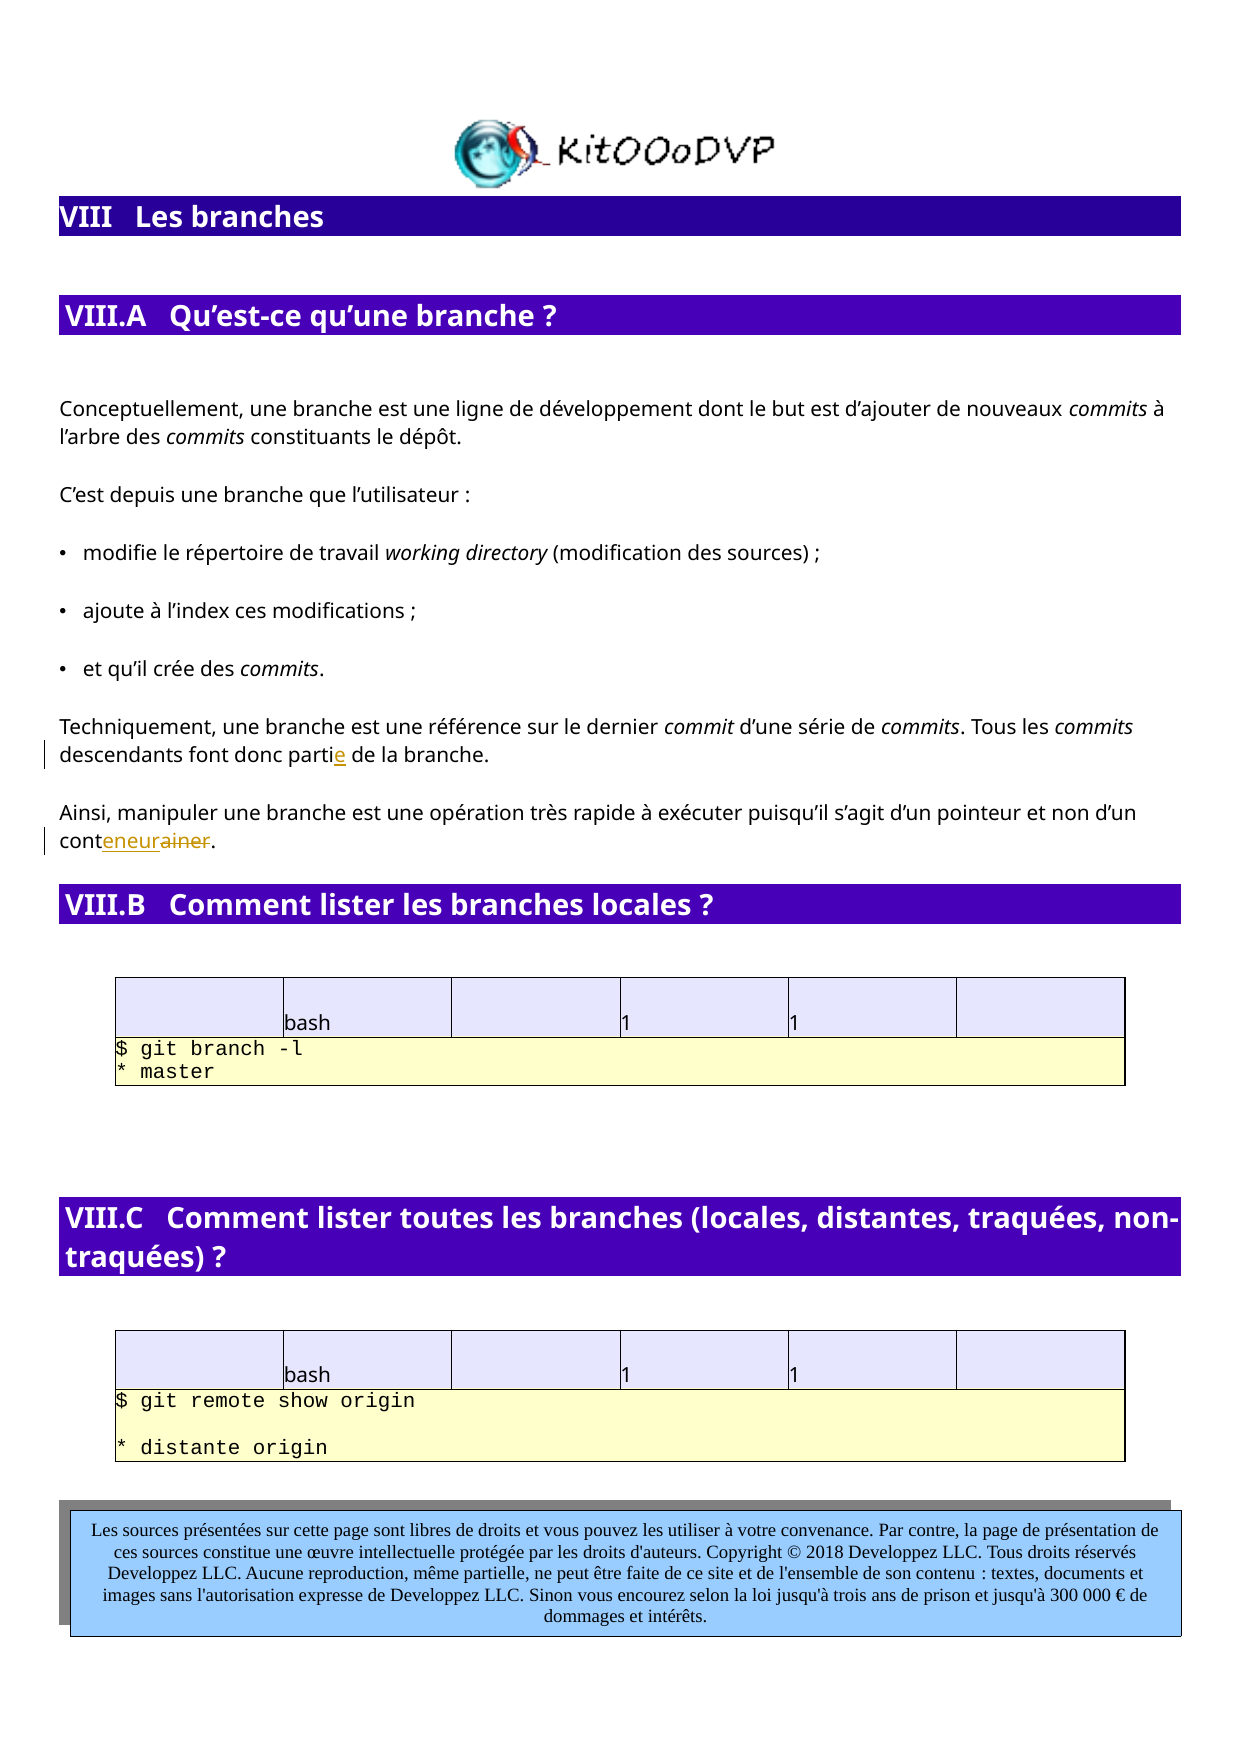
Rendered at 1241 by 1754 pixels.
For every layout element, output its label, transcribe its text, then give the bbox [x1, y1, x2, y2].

text Ainsi, manipuler une branche est une opération très rapide à exécuter puisqu’il s’agit d’un pointeur et non d’un conteneur. [59, 798, 1181, 855]
table_header [957, 1331, 1124, 1388]
subtitle Comment lister toutes les branches (locales, distantes, traquées, non-traquées) ? [59, 1197, 1181, 1276]
table_header [452, 978, 620, 1036]
subtitle Comment lister les branches locales ? [59, 884, 1181, 924]
picture [453, 118, 781, 191]
text Techniquement, une branche est une référence sur le dernier commit d’une série de commits. Tous les commits descendants font donc partie de la branche. [59, 712, 1181, 769]
text C’est depuis une branche que l’utilisateur : [59, 480, 1181, 508]
table_header [957, 978, 1124, 1036]
text Conceptuellement, une branche est une ligne de développement dont le but est d’ajouter de nouveaux commits à l’arbre des commits constituants le dépôt. [59, 394, 1181, 451]
table_header 1 [621, 978, 788, 1036]
table_header 1 [789, 978, 956, 1036]
table_header [452, 1331, 620, 1388]
table_header [116, 978, 283, 1036]
subtitle Qu’est-ce qu’une branche ? [59, 295, 1181, 335]
list ajoute à l’index ces modifications ; [59, 596, 1181, 624]
table_header [116, 1331, 283, 1388]
table_header bash [284, 978, 451, 1036]
list modifie le répertoire de travail working directory (modification des sources) ; [59, 538, 1181, 566]
table_header bash [284, 1331, 451, 1388]
subtitle Les branches [59, 196, 1181, 236]
list et qu’il crée des commits. [59, 654, 1181, 682]
table_header 1 [621, 1331, 788, 1388]
table_header 1 [789, 1331, 956, 1388]
